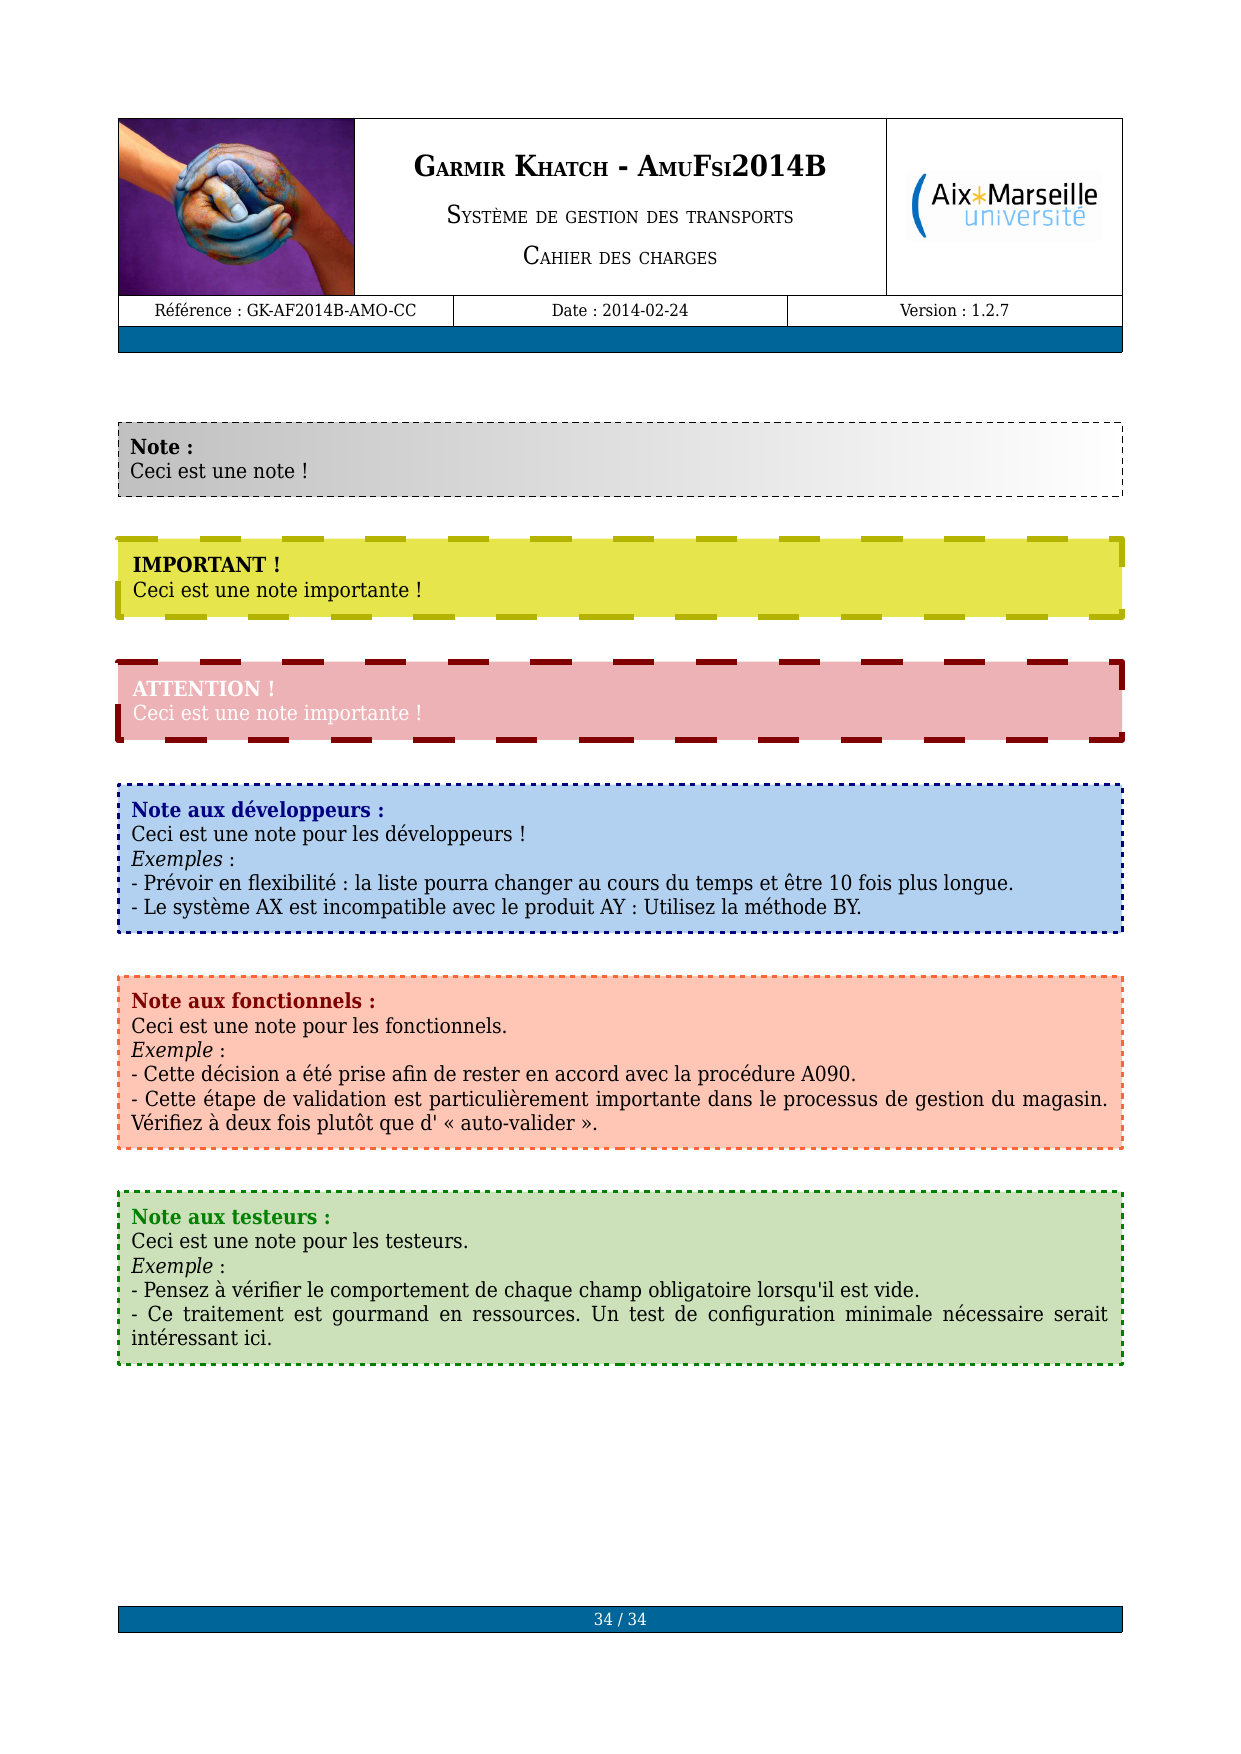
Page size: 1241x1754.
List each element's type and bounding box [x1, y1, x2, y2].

picture [119, 119, 354, 295]
picture [887, 126, 1122, 288]
